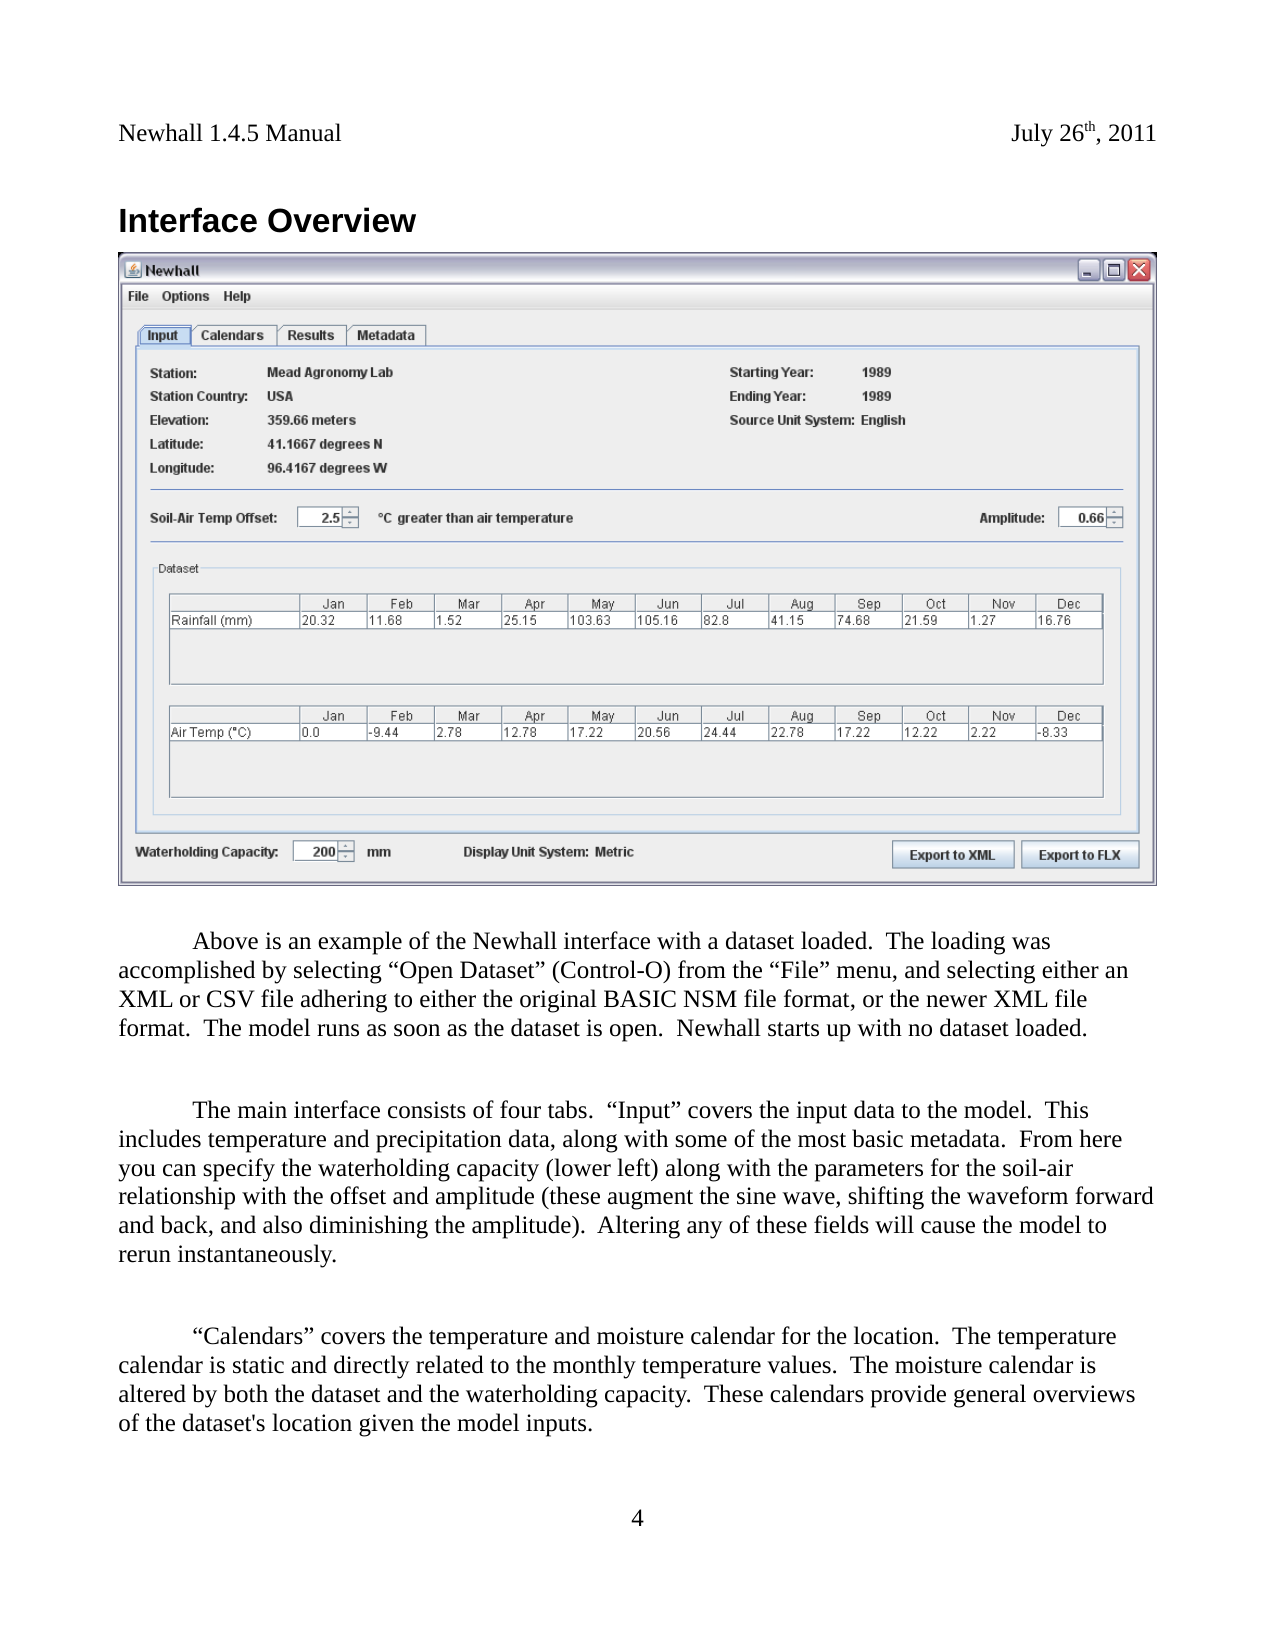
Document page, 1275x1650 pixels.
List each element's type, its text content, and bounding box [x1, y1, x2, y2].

subtitle Interface Overview [118, 201, 1157, 240]
text Above is an example of the Newhall interface with a dataset loaded. The loading was accomplished by selecting “Open Dataset” (Control-O) from the “File” menu, and selecting either an XML or CSV file adhering to either the original BASIC NSM file format, or the newer XML file format. The model runs as soon as the dataset is open. Newhall starts up with no dataset loaded. [118, 926, 1157, 1041]
picture [118, 252, 1157, 886]
text “Calendars” covers the temperature and moisture calendar for the location. The temperature calendar is static and directly related to the monthly temperature values. The moisture calendar is altered by both the dataset and the waterholding capacity. These calendars provide general overviews of the dataset's location given the model inputs. [118, 1321, 1157, 1436]
text The main interface consists of four tabs. “Input” covers the input data to the model. This includes temperature and precipitation data, along with some of the most basic metadata. From here you can specify the waterholding capacity (lower left) along with the parameters for the soil-air relationship with the offset and amplitude (these augment the sine wave, shifting the waveform forward and back, and also diminishing the amplitude). Altering any of these fields will cause the model to rerun instantaneously. [118, 1095, 1157, 1268]
